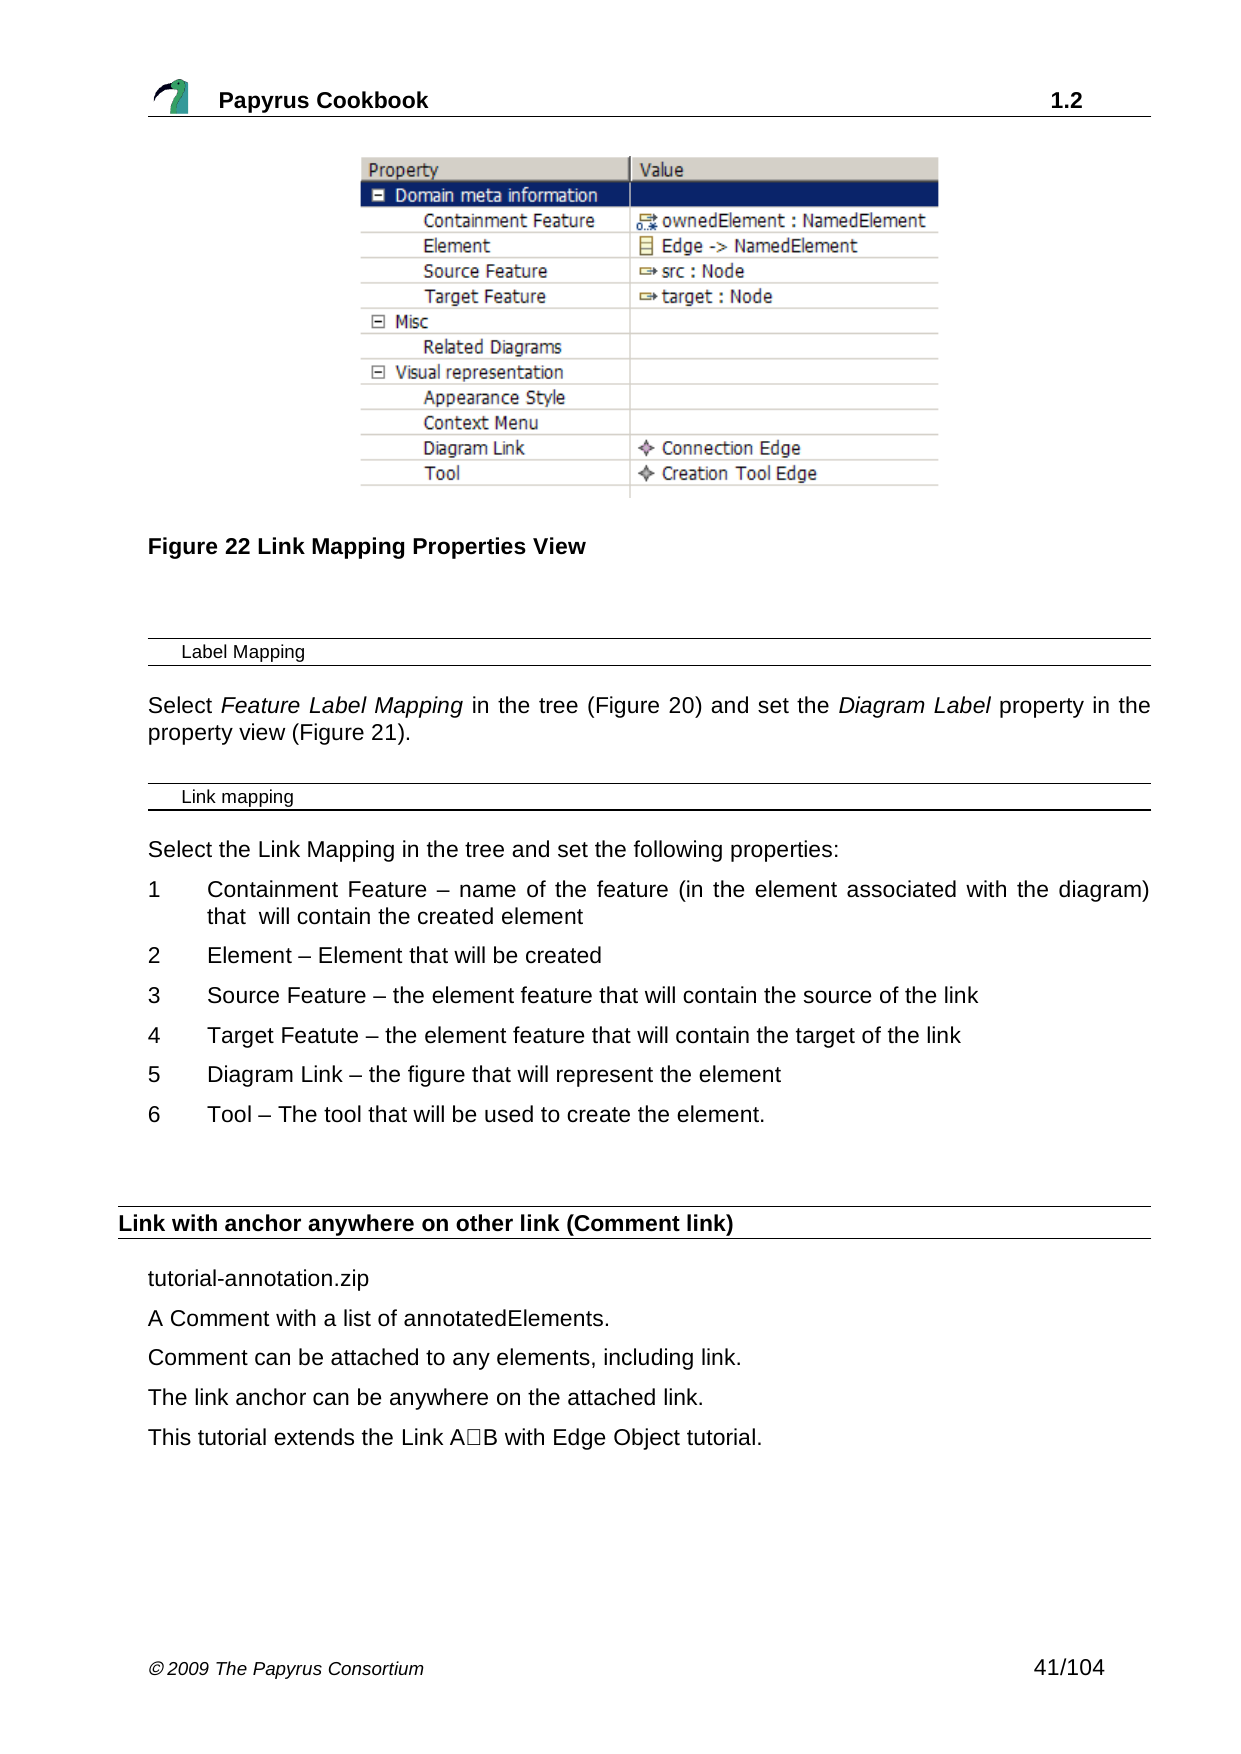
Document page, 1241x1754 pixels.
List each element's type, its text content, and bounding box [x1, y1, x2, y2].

subtitle Label Mapping [148, 639, 1151, 665]
text Comment can be attached to any elements, including link. [148, 1344, 1151, 1371]
subtitle Link mapping [148, 784, 1151, 809]
text Select Feature Label Mapping in the tree (Figure 20) and set the Diagram Label property in the property view (Figure 21). [148, 691, 1151, 745]
subtitle Link with anchor anywhere on other link (Comment link) [118, 1207, 1151, 1238]
list Diagram Link – the figure that will represent the element [148, 1061, 1151, 1088]
list Tool – The tool that will be used to create the element. [148, 1100, 1151, 1127]
list Containment Feature – name of the feature (in the element associated with the diagram) that will contain the created element [148, 875, 1151, 929]
list Source Feature – the element feature that will contain the source of the link [148, 981, 1151, 1008]
list Target Featute – the element feature that will contain the target of the link [148, 1021, 1151, 1048]
text tutorial-annotation.zip [148, 1264, 1151, 1292]
text This tutorial extends the Link AB with Edge Object tutorial. [148, 1423, 1151, 1450]
picture [360, 156, 939, 498]
text Select the Link Mapping in the tree and set the following properties: [148, 836, 1151, 863]
picture [153, 79, 189, 114]
text Figure 22 Link Mapping Properties View [148, 532, 1151, 559]
text The link anchor can be anywhere on the attached link. [148, 1383, 1151, 1410]
text A Comment with a list of annotatedElements. [148, 1304, 1151, 1331]
list Element – Element that will be created [148, 942, 1151, 969]
